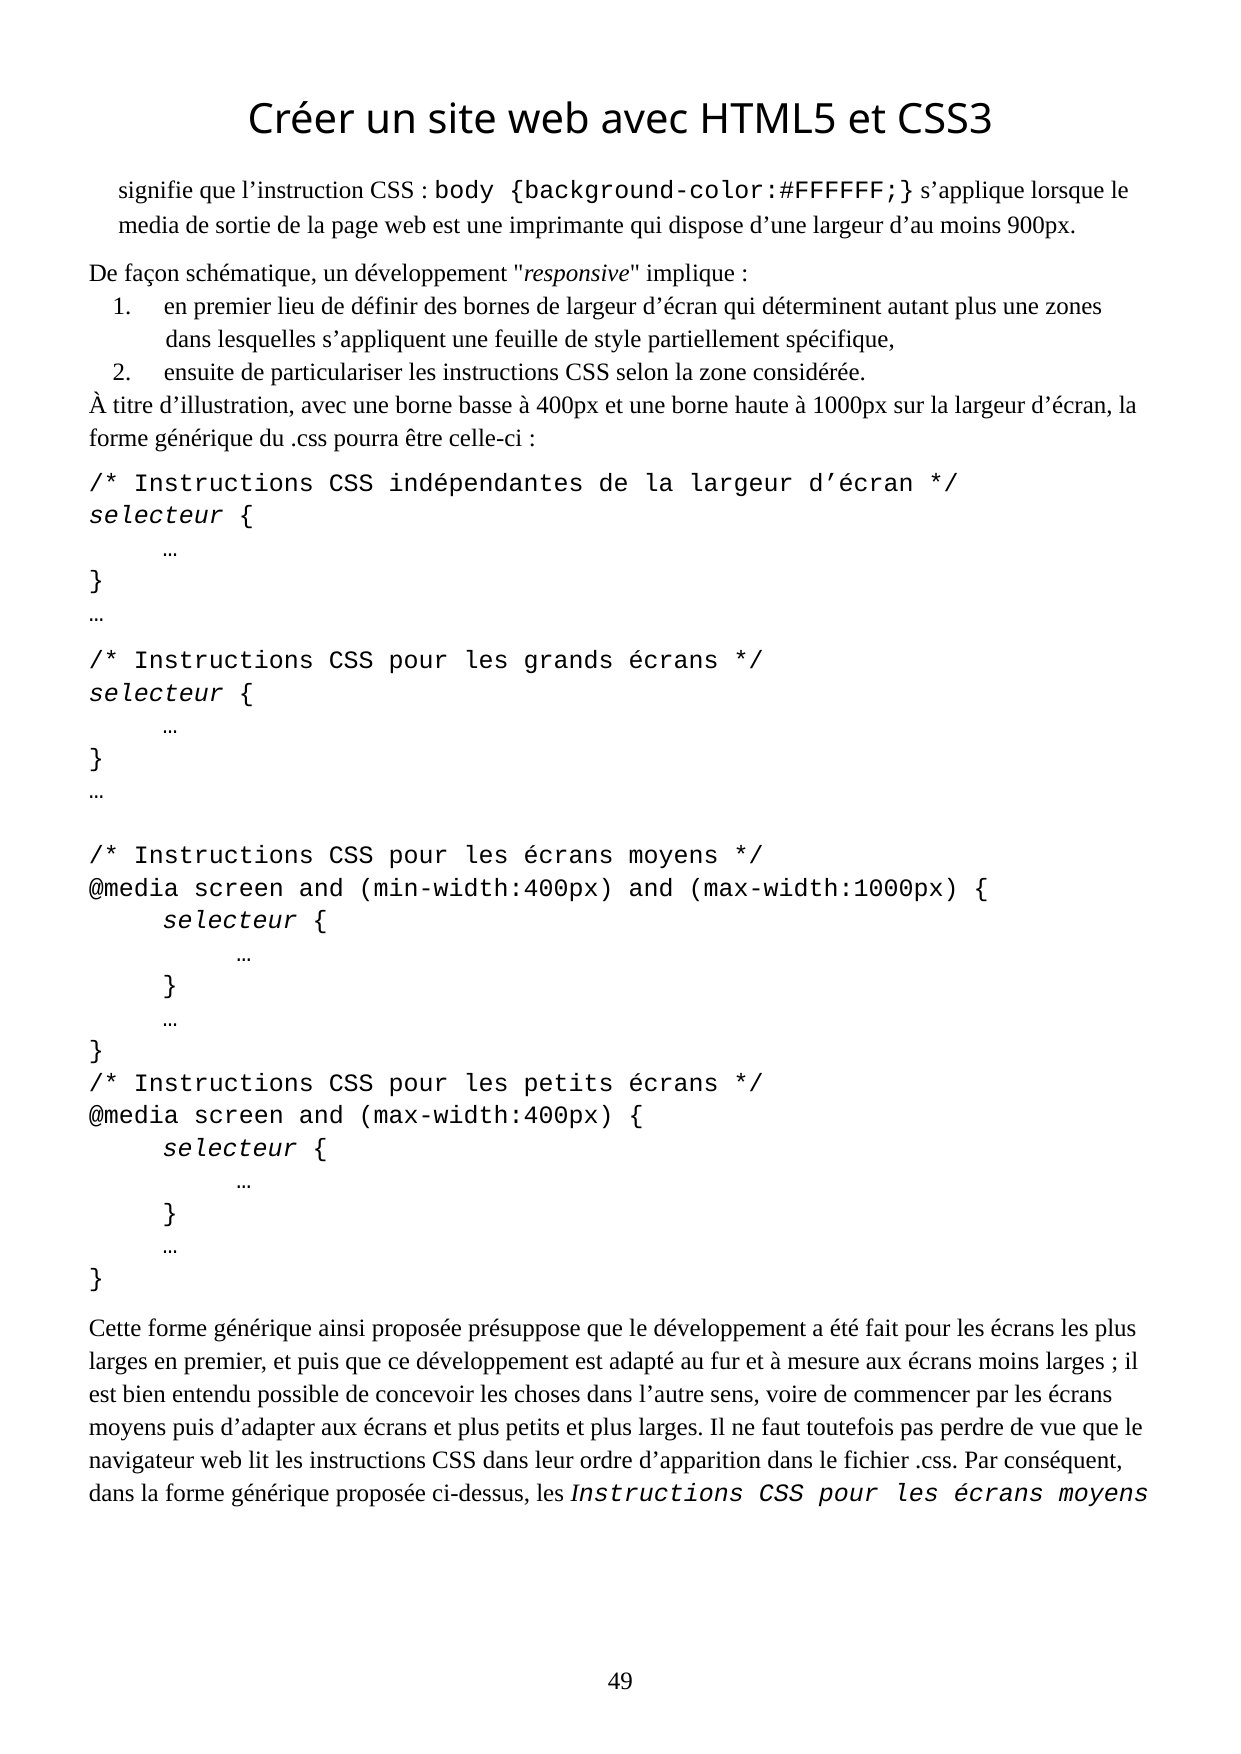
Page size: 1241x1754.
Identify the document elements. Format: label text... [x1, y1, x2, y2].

text } [88, 568, 1152, 596]
text } [162, 1200, 1152, 1229]
text @media screen and (min-width:400px) and (max-width:1000px) { [88, 875, 1152, 904]
text De façon schématique, un développement "responsive" implique : [88, 258, 1152, 286]
text selecteur { [88, 503, 1152, 531]
text signifie que l’instruction CSS : body {background-color:#FFFFFF;} s’applique lorsque le media de sortie de la page web est une imprimante qui dispose d’une largeur d’au moins 900px. [88, 175, 1152, 239]
text } [88, 745, 1152, 774]
text … [88, 601, 1152, 629]
text /* Instructions CSS pour les petits écrans */ [88, 1070, 1152, 1099]
text /* Instructions CSS indépendantes de la largeur d’écran */ [88, 471, 1152, 499]
text selecteur { [88, 680, 1152, 709]
text @media screen and (max-width:400px) { [88, 1103, 1152, 1131]
text … [162, 940, 1152, 969]
text … [162, 1005, 1152, 1034]
text } [88, 1038, 1152, 1066]
text selecteur { [162, 908, 1152, 936]
text … [88, 713, 1152, 741]
list en premier lieu de définir des bornes de largeur d’écran qui déterminent autant plus une zones dans lesquelles s’appliquent une feuille de style partiellement spécifique, [112, 291, 1152, 352]
text … [88, 778, 1152, 806]
text Cette forme générique ainsi proposée présuppose que le développement a été fait pour les écrans les plus larges en premier, et puis que ce développement est adapté au fur et à mesure aux écrans moins larges ; il est bien entendu possible de concevoir les choses dans l’autre sens, voire de commencer par les écrans moyens puis d’adapter aux écrans et plus petits et plus larges. Il ne faut toutefois pas perdre de vue que le navigateur web lit les instructions CSS dans leur ordre d’apparition dans le fichier .css. Par conséquent, dans la forme générique proposée ci-dessus, les Instructions CSS pour les écrans moyens [88, 1313, 1152, 1509]
text … [162, 1233, 1152, 1261]
text } [88, 1265, 1152, 1294]
text À titre d’illustration, avec une borne basse à 400px et une borne haute à 1000px sur la largeur d’écran, la forme générique du .css pourra être celle-ci : [88, 390, 1152, 452]
text … [88, 536, 1152, 564]
text … [162, 1168, 1152, 1196]
text } [162, 973, 1152, 1001]
list ensuite de particulariser les instructions CSS selon la zone considérée. [112, 357, 1152, 386]
text /* Instructions CSS pour les écrans moyens */ [88, 843, 1152, 871]
text selecteur { [162, 1135, 1152, 1164]
text /* Instructions CSS pour les grands écrans */ [88, 648, 1152, 676]
